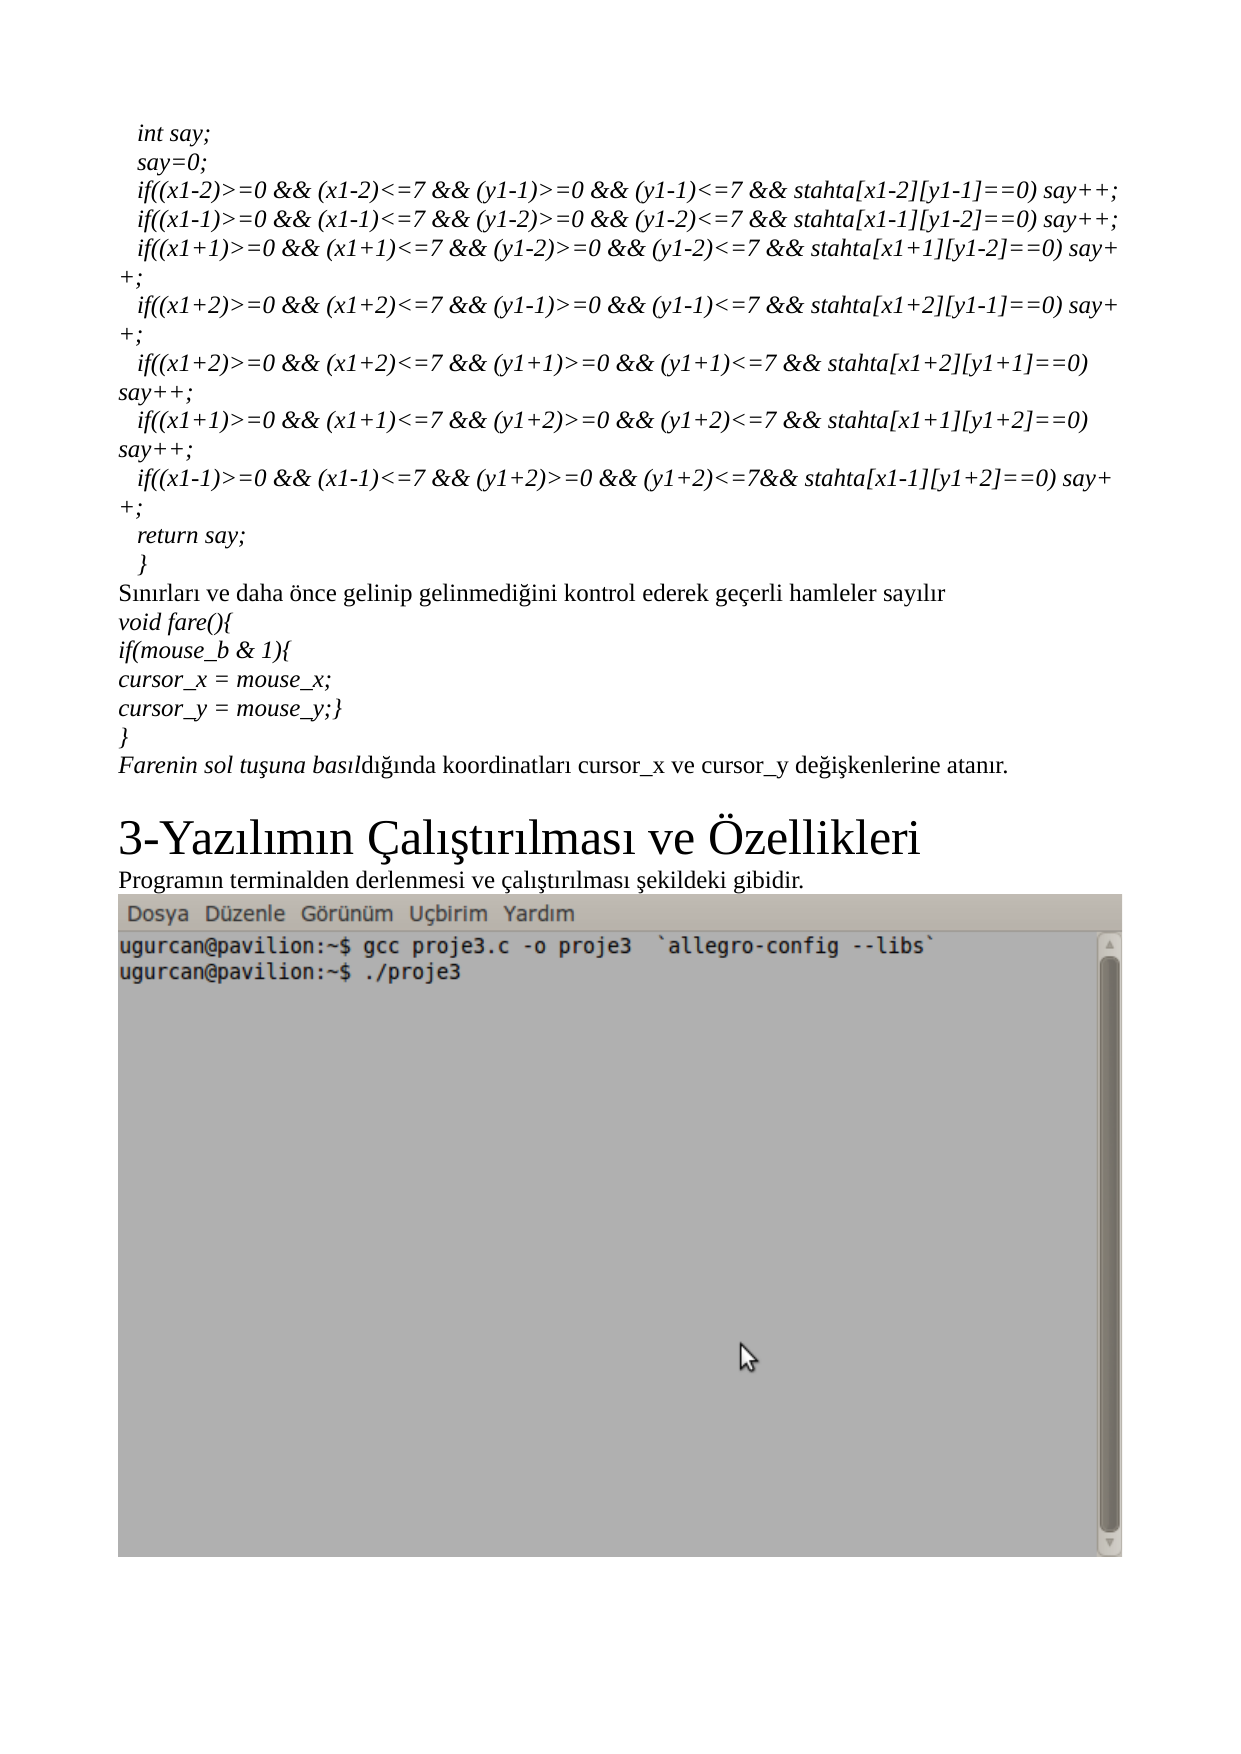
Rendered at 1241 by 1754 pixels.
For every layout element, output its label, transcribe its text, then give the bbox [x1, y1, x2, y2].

text return say; [118, 521, 1122, 549]
picture [118, 894, 1123, 1557]
text 3-Yazılımın Çalıştırılması ve Özellikleri [118, 808, 1122, 866]
text if(mouse_b & 1){ [118, 636, 1122, 664]
text Sınırları ve daha önce gelinip gelinmediğini kontrol ederek geçerli hamleler sayılır [118, 578, 1122, 607]
text int say; [118, 118, 1122, 147]
text } [118, 549, 1122, 578]
text Programın terminalden derlenmesi ve çalıştırılması şekildeki gibidir. [118, 866, 1122, 894]
text Farenin sol tuşuna basıldığında koordinatları cursor_x ve cursor_y değişkenlerine atanır. [118, 751, 1122, 779]
text } [118, 722, 1122, 751]
text if((x1+1)>=0 && (x1+1)<=7 && (y1+2)>=0 && (y1+2)<=7 && stahta[x1+1][y1+2]==0) say++; [118, 406, 1122, 463]
text if((x1+1)>=0 && (x1+1)<=7 && (y1-2)>=0 && (y1-2)<=7 && stahta[x1+1][y1-2]==0) say++; [118, 233, 1122, 291]
text if((x1-2)>=0 && (x1-2)<=7 && (y1-1)>=0 && (y1-1)<=7 && stahta[x1-2][y1-1]==0) say++; [118, 176, 1122, 204]
text if((x1-1)>=0 && (x1-1)<=7 && (y1-2)>=0 && (y1-2)<=7 && stahta[x1-1][y1-2]==0) say++; [118, 204, 1122, 233]
text say=0; [118, 147, 1122, 176]
text if((x1-1)>=0 && (x1-1)<=7 && (y1+2)>=0 && (y1+2)<=7&& stahta[x1-1][y1+2]==0) say++; [118, 463, 1122, 521]
text if((x1+2)>=0 && (x1+2)<=7 && (y1-1)>=0 && (y1-1)<=7 && stahta[x1+2][y1-1]==0) say++; [118, 291, 1122, 348]
text cursor_y = mouse_y;} [118, 693, 1122, 722]
text cursor_x = mouse_x; [118, 664, 1122, 693]
text void fare(){ [118, 607, 1122, 636]
text if((x1+2)>=0 && (x1+2)<=7 && (y1+1)>=0 && (y1+1)<=7 && stahta[x1+2][y1+1]==0) say++; [118, 348, 1122, 406]
